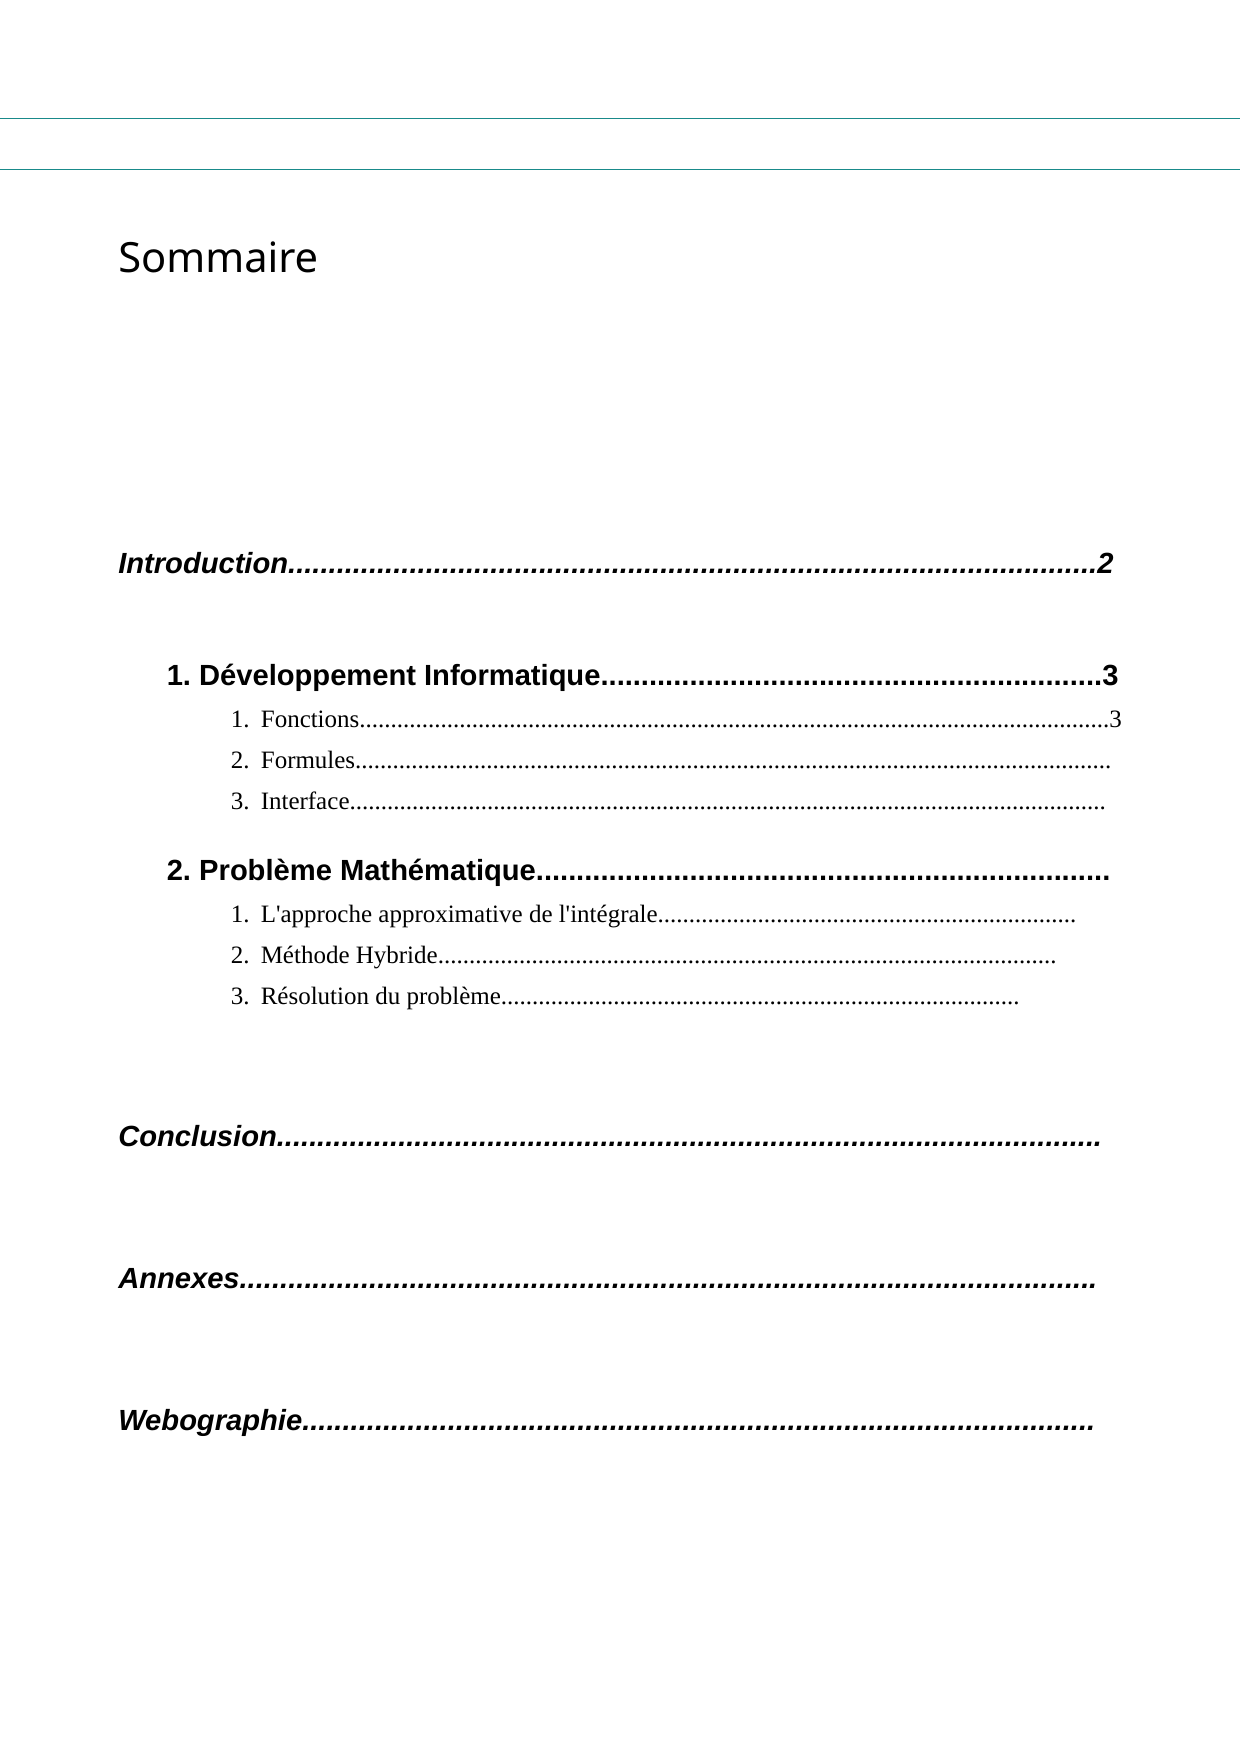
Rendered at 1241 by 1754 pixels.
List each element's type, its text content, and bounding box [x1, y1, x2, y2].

subtitle Introduction....................................................................................................2 [118, 546, 1122, 579]
list Formules......................................................................................................................... [231, 745, 1122, 774]
subtitle Annexes.......................................................................................................... [118, 1261, 1122, 1294]
subtitle 1. Développement Informatique..............................................................3 [118, 658, 1122, 691]
list Fonctions........................................................................................................................3 [231, 704, 1122, 733]
subtitle Conclusion...................................................................................................... [118, 1118, 1122, 1152]
list Interface......................................................................................................................... [231, 786, 1122, 815]
subtitle Webographie.................................................................................................. [118, 1403, 1122, 1436]
list Résolution du problème................................................................................... [231, 981, 1122, 1010]
table_header [0, 119, 1240, 169]
subtitle 2. Problème Mathématique....................................................................... [118, 853, 1122, 886]
list L'approche approximative de l'intégrale................................................................... [231, 899, 1122, 927]
list Méthode Hybride................................................................................................... [231, 940, 1122, 969]
text Sommaire [118, 228, 1122, 284]
